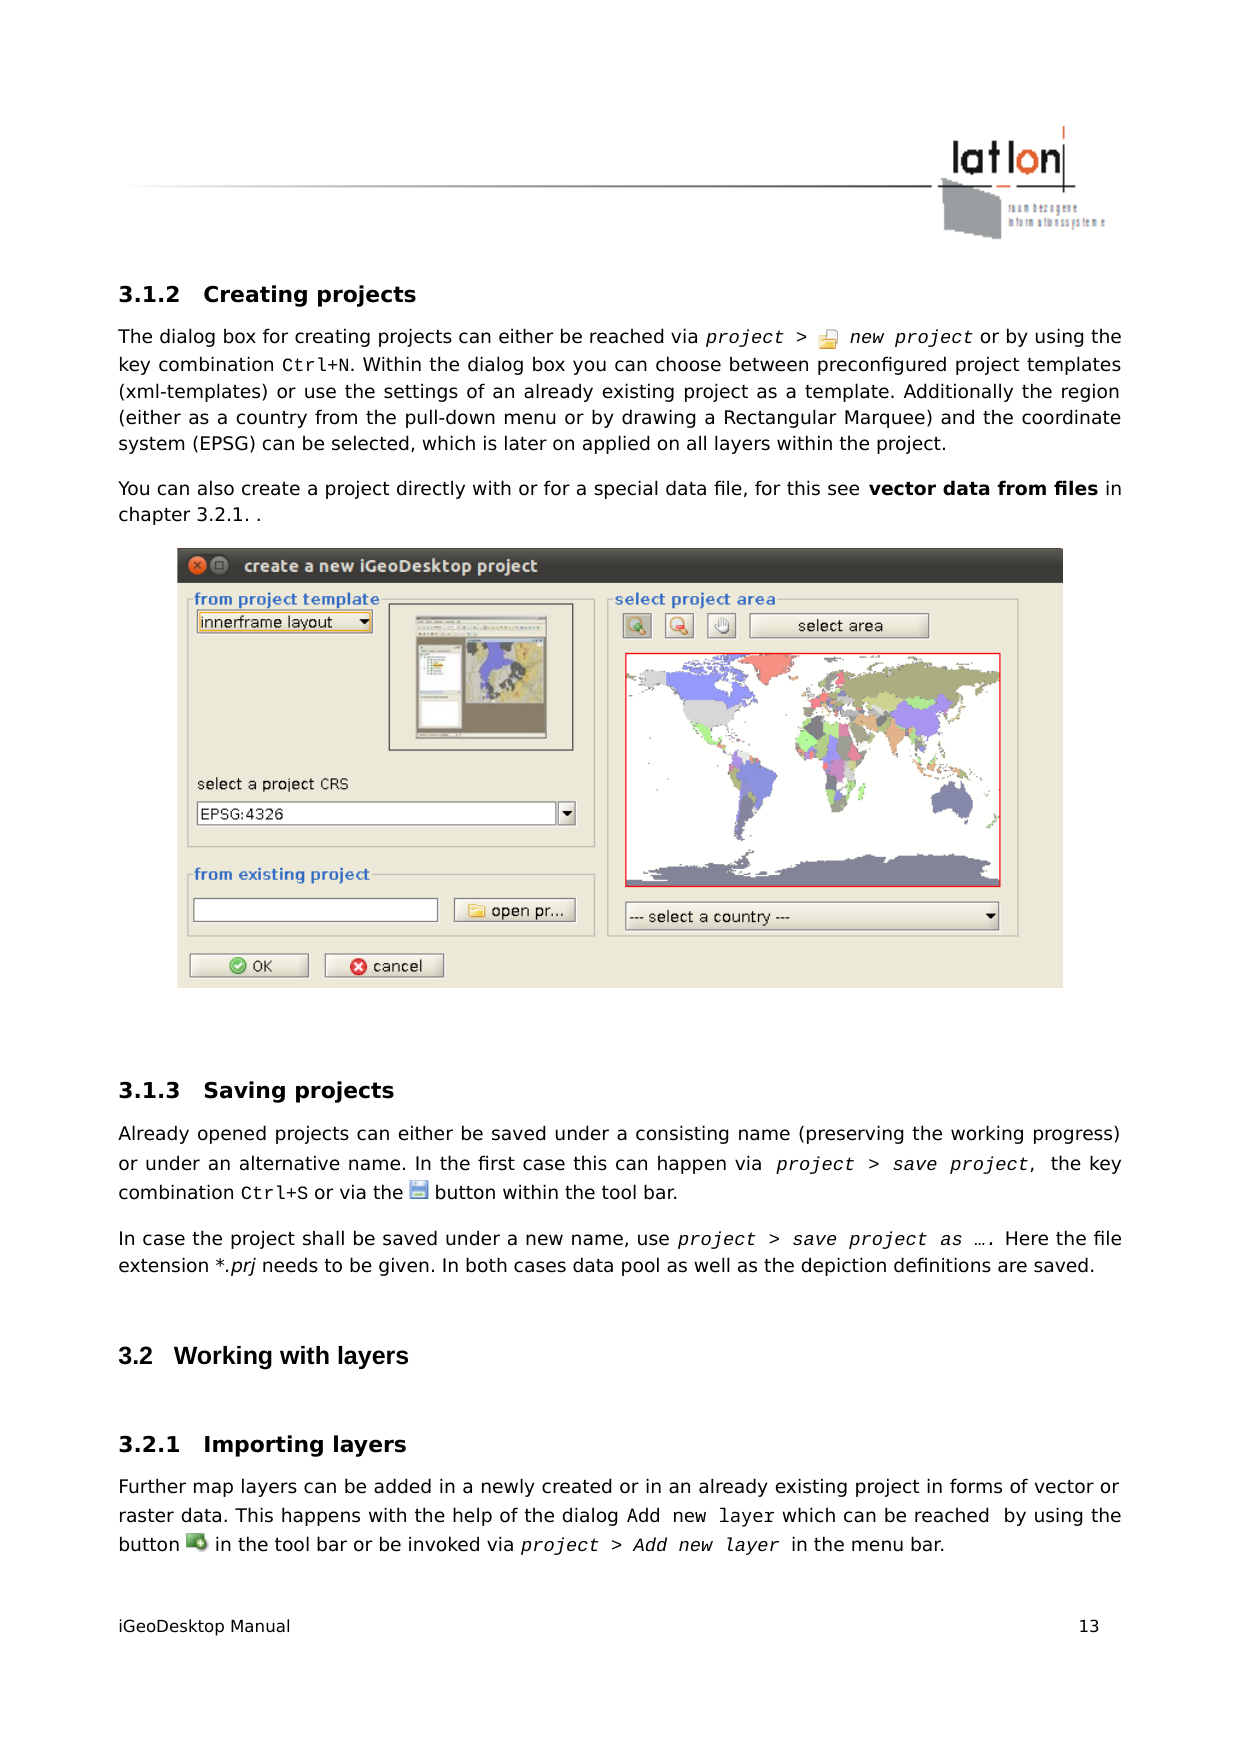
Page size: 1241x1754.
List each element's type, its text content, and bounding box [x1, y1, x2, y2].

picture [122, 126, 1111, 244]
text The dialog box for creating projects can either be reached via project > new project or by using the key combination Ctrl+N. Within the dialog box you can choose between preconfigured project templates (xml-templates) or use the settings of an already existing project as a template. Additionally the region (either as a country from the pull-down menu or by drawing a Rectangular Marquee) and the coordinate system (EPSG) can be selected, which is later on applied on all layers within the project. [118, 326, 1122, 455]
picture [818, 329, 839, 349]
picture [186, 1532, 209, 1552]
subtitle 3.1.3 Saving projects [118, 1079, 1122, 1104]
subtitle 3.1.2 Creating projects [118, 282, 1122, 307]
picture [177, 548, 1063, 988]
text Already opened projects can either be saved under a consisting name (preserving the working progress) or under an alternative name. In the first case this can happen via project > save project, the key combination Ctrl+S or via the button within the tool bar. [118, 1123, 1122, 1205]
subtitle 3.2 Working with layers [118, 1341, 1122, 1370]
text Further map layers can be added in a newly created or in an already existing project in forms of vector or raster data. This happens with the help of the dialog Add new layer which can be reached by using the button in the tool bar or be invoked via project > Add new layer in the menu bar. [118, 1476, 1122, 1557]
picture [409, 1180, 429, 1199]
subtitle 3.2.1 Importing layers [118, 1432, 1122, 1457]
text In case the project shall be saved under a new name, use project > save project as …. Here the file extension *.prj needs to be given. In both cases data pool as well as the depiction definitions are saved. [118, 1228, 1122, 1277]
text You can also create a project directly with or for a special data file, for this see vector data from files in chapter 3.2.1. . [118, 478, 1122, 526]
